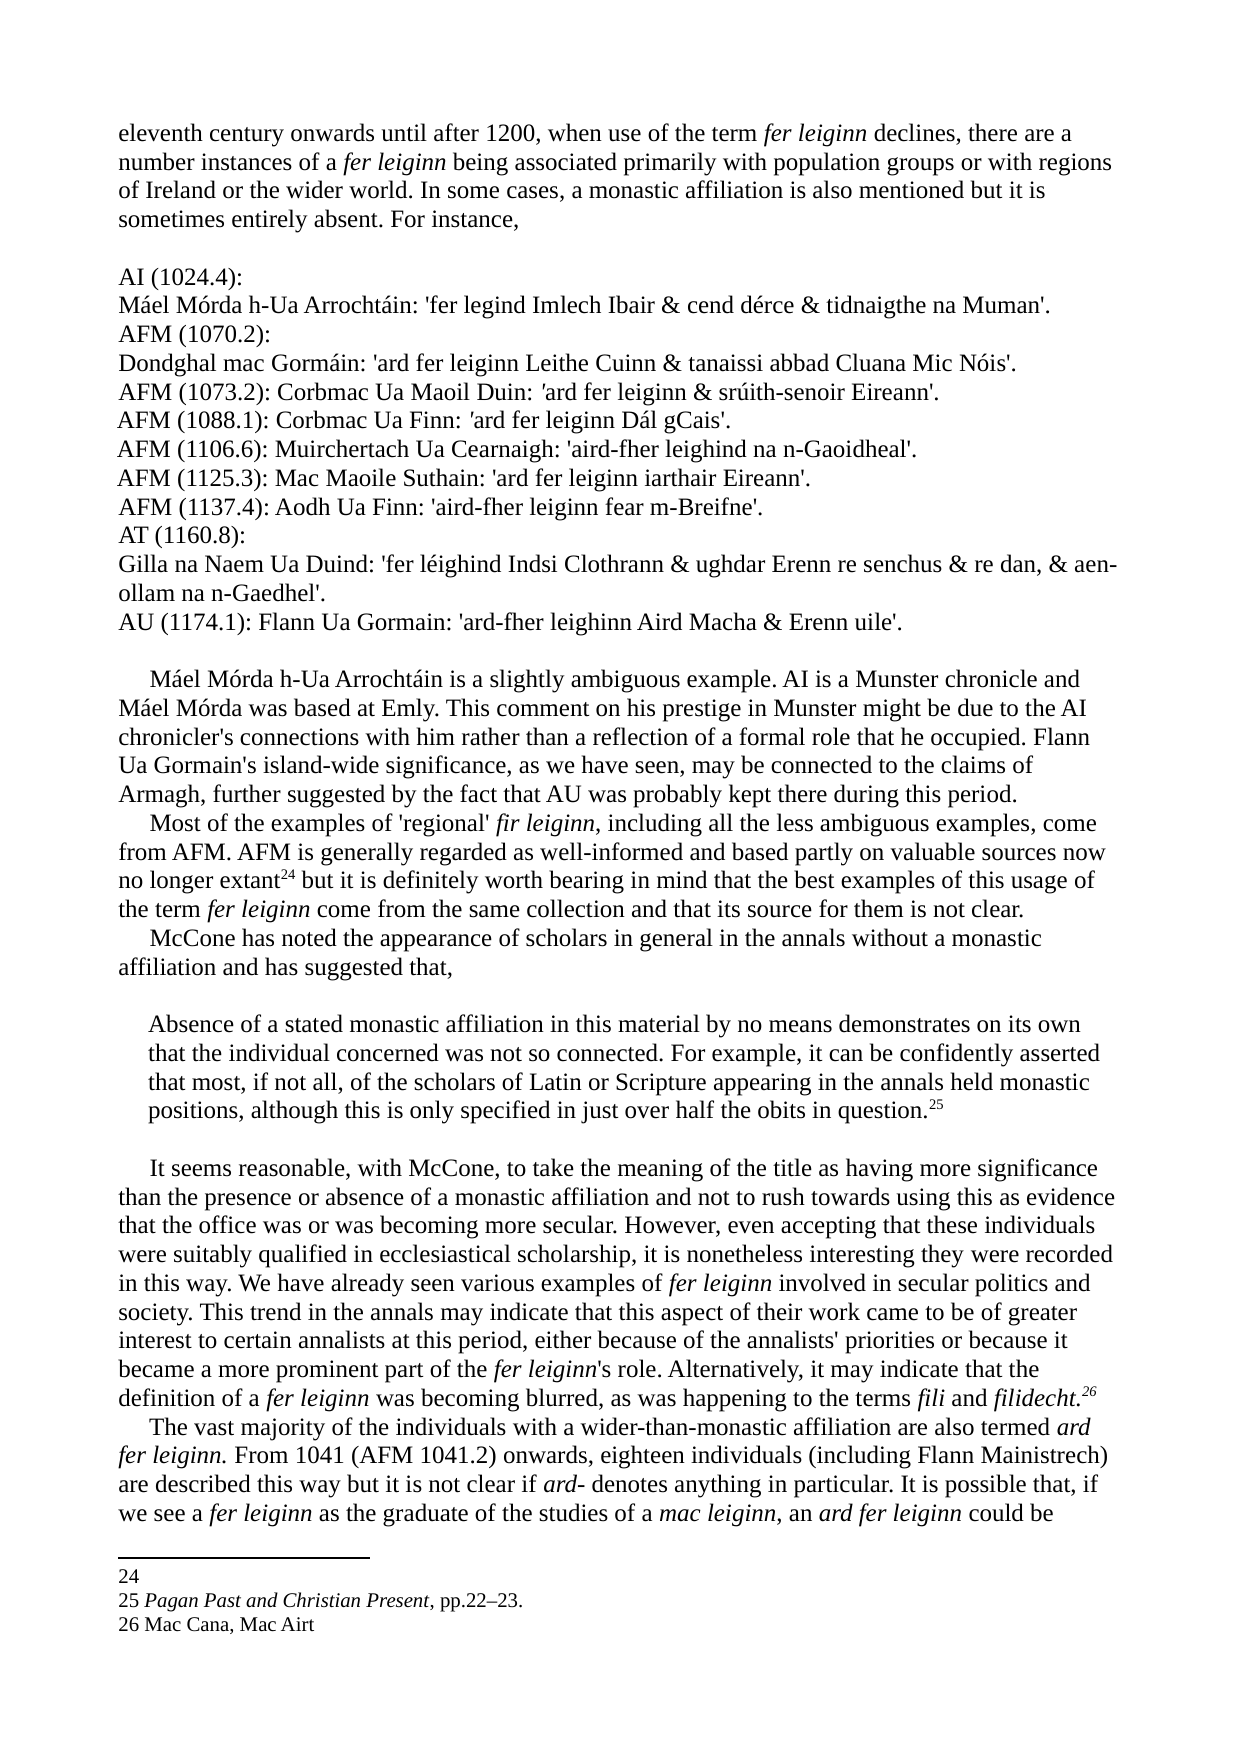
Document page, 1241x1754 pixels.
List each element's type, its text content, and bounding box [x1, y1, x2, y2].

text Pagan Past and Christian Present, pp.22‒23. [118, 1588, 1122, 1612]
text Máel Mórda h-Ua Arrochtáin: 'fer legind Imlech Ibair & cend dérce & tidnaigthe na Muman'. [118, 291, 1122, 319]
list AFM (1073.2): Corbmac Ua Maoil Duin: 'ard fer leiginn & srúith-senoir Eireann'. [117, 377, 1122, 406]
text AU (1174.1): Flann Ua Gormain: 'ard-fher leighinn Aird Macha & Erenn uile'. [118, 607, 1122, 636]
text McCone has noted the appearance of scholars in general in the annals without a monastic affiliation and has suggested that, [118, 923, 1122, 981]
text eleventh century onwards until after 1200, when use of the term fer leiginn declines, there are a number instances of a fer leiginn being associated primarily with population groups or with regions of Ireland or the wider world. In some cases, a monastic affiliation is also mentioned but it is sometimes entirely absent. For instance, [118, 118, 1122, 233]
text AI (1024.4): [118, 262, 1122, 291]
text Most of the examples of 'regional' fir leiginn, including all the less ambiguous examples, come from AFM. AFM is generally regarded as well-informed and based partly on valuable sources now no longer extant but it is definitely worth bearing in mind that the best examples of this usage of the term fer leiginn come from the same collection and that its source for them is not clear. [118, 808, 1122, 923]
text Gilla na Naem Ua Duind: 'fer léighind Indsi Clothrann & ughdar Erenn re senchus & re dan, & aen-ollam na n-Gaedhel'. [118, 549, 1122, 607]
list Dondghal mac Gormáin: 'ard fer leiginn Leithe Cuinn & tanaissi abbad Cluana Mic Nóis'. [117, 348, 1122, 377]
text AFM (1137.4): Aodh Ua Finn: 'aird-fher leiginn fear m-Breifne'. [118, 492, 1122, 521]
list AFM (1070.2): [117, 319, 1122, 348]
text Mac Cana, Mac Airt [118, 1612, 1122, 1636]
text AT (1160.8): [118, 521, 1122, 549]
text Máel Mórda h-Ua Arrochtáin is a slightly ambiguous example. AI is a Munster chronicle and Máel Mórda was based at Emly. This comment on his prestige in Munster might be due to the AI chronicler's connections with him rather than a reflection of a formal role that he occupied. Flann Ua Gormain's island-wide significance, as we have seen, may be connected to the claims of Armagh, further suggested by the fact that AU was probably kept there during this period. [118, 664, 1122, 808]
text Absence of a stated monastic affiliation in this material by no means demonstrates on its own that the individual concerned was not so connected. For example, it can be confidently asserted that most, if not all, of the scholars of Latin or Scripture appearing in the annals held monastic positions, although this is only specified in just over half the obits in question. [148, 1009, 1122, 1124]
text The vast majority of the individuals with a wider-than-monastic affiliation are also termed ard fer leiginn. From 1041 (AFM 1041.2) onwards, eighteen individuals (including Flann Mainistrech) are described this way but it is not clear if ard- denotes anything in particular. It is possible that, if we see a fer leiginn as the graduate of the studies of a mac leiginn, an ard fer leiginn could be [118, 1412, 1122, 1527]
list AFM (1088.1): Corbmac Ua Finn: 'ard fer leiginn Dál gCais'. [117, 406, 1122, 434]
list AFM (1106.6): Muirchertach Ua Cearnaigh: 'aird-fher leighind na n-Gaoidheal'. [117, 434, 1122, 463]
list AFM (1125.3): Mac Maoile Suthain: 'ard fer leiginn iarthair Eireann'. [117, 463, 1122, 492]
text It seems reasonable, with McCone, to take the meaning of the title as having more significance than the presence or absence of a monastic affiliation and not to rush towards using this as evidence that the office was or was becoming more secular. However, even accepting that these individuals were suitably qualified in ecclesiastical scholarship, it is nonetheless interesting they were recorded in this way. We have already seen various examples of fer leiginn involved in secular politics and society. This trend in the annals may indicate that this aspect of their work came to be of greater interest to certain annalists at this period, either because of the annalists' priorities or because it became a more prominent part of the fer leiginn's role. Alternatively, it may indicate that the definition of a fer leiginn was becoming blurred, as was happening to the terms fili and filidecht. [118, 1153, 1122, 1412]
